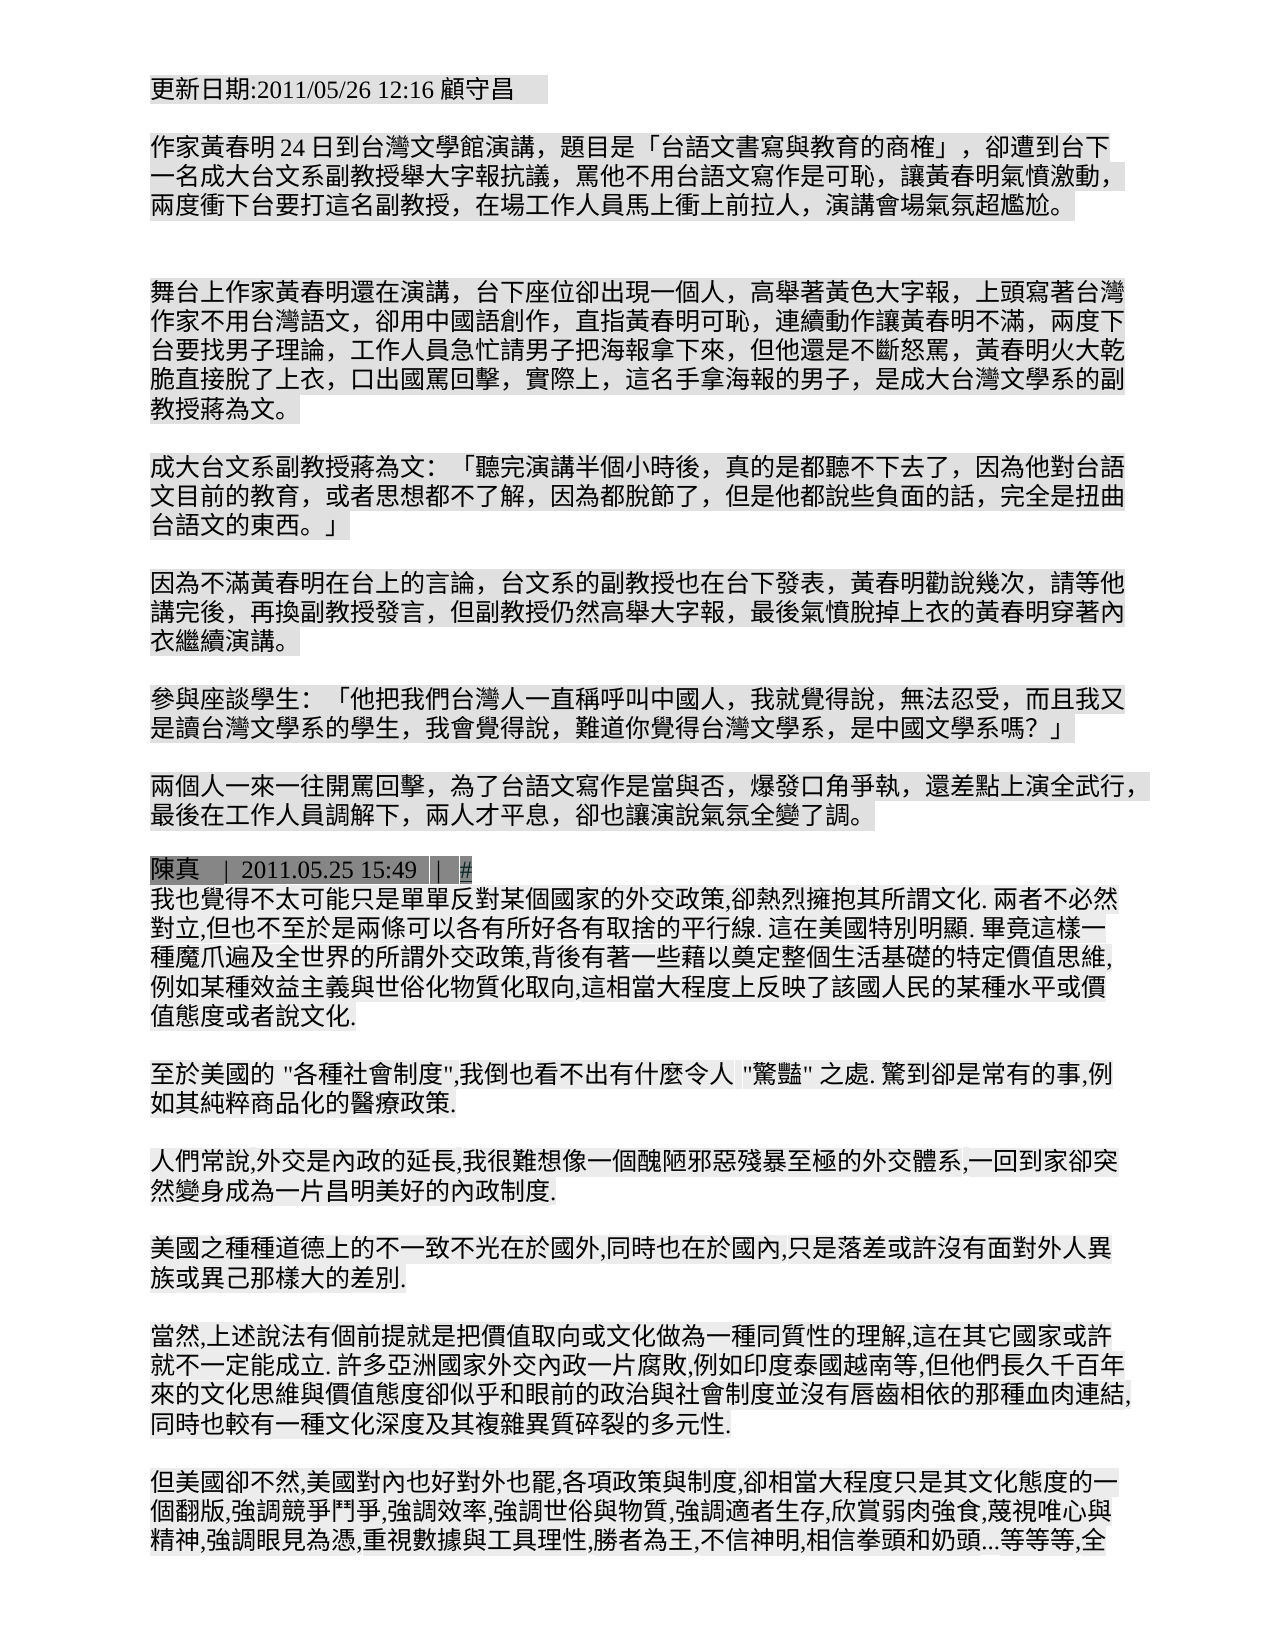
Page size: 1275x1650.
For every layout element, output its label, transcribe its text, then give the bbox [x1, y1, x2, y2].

text 一二十年前或更早之前,只要出現類似中華或中國或中華民國之類的組織或團體,除非屬於體制強制性(如中華精神醫學會),否則我絕不加入.並不是討厭這些字眼,而是討厭這些字眼背後的愛國或黨國意識及其壓制人心的企圖. 在黨外時期,只要出現台灣二字就會被打壓. 大學時,我創辦台灣第一個兒童權利組織叫台灣兒童福利協進會,內政部就不准我冠上台灣二字. 我堅持寧可成為所謂 "非法" 組織也絕不摘掉台灣二字改成中華民國. 1997年來到劍橋,同學會會長是我好朋友,但我就是不加入劍橋同學會. 後來,他擅自把我加入,我馬上公開請他把我名字拿掉,我說,要我加入同學會只有一個條件就是把中華民國劍橋同學會改成台灣劍橋同學會. 後來,有人另外成立台灣劍橋同學會,鬧分裂,搞雙包,於是我就加入 "台灣" 這一個. 沒想到風水輪流轉,但強欺弱眾暴寡壓制人心的劣質文化卻一點也沒轉變. 大約兩年後,也就是1999-2000 年,"台灣"勢力逐漸取代過去的 "中華" 或 "中國" 勢力,阿扁上台,成為什麼台灣之子,黑金教父李登輝成為什麼台灣之父(董事長當時便決定自稱台灣之祖),於是一時之間,"台灣" 取代了 "中華" 或 "中國",變成一種大家都必須頂禮膜拜,稍有不敬便是敵人的血滴子,從過去強迫大家都一定要愛中華都一定要統一中國變成強迫大家都一定要愛台灣都一定要台獨否則就是賣台,招牌字眼改了,但企圖壓制人心的卑劣本質卻沒有絲毫改變. 於是就在1999年抗議江澤民訪問劍橋的事情之後,大約是2000年吧,我就離開了台灣劍橋同學會和過去的一些好朋友. 他們大概很難想像會有人真的反對任何壓制人心的卑劣文化,而不是根據任何顏色或立場在看待是非. 一個醜陋的東西,不會因為只是改了顏色或改了字眼從中華改成台灣就變得高貴美麗,正如一團大便,你就算叫它HONEY,MY DARLING或喊它玫瑰花,它還是一樣臭不可聞. 也因此,在2000年之後,就跟過去一樣,任何組織或團體,除非是體制性強制加入(如見風轉舵得很快過去叫中華後來改為台灣的台灣精神醫學會),否則,只要是刻意冠上台灣二字,強調某種所謂台灣意識的組織或團體,我就絕不加入. 我改變不了壓制人心的卑劣行徑,但我至少可以不合作,不與之為伍,不同流合汙. 在以前,只要講台語,不但校方懲戒,而且馬上會遭來四周異樣鄙視的眼光,就連鄰校不認識的女同學走過你身邊,聽你口出台語,你會馬上形象大跌,就跟聽到你說幹你娘78差不多,對方會朝你丟下一句"沒水準". 到台北念高中後,打壓台語的情況更是惡劣而普遍,經常因為只是在公車上或街上講了一句台語,便會遭到陌生路人的公然辱罵或拉扯,還有人想當場扯掉我身上的校服,說我不配. 因為我唸的是名校(建中),人們無法忍受名校學生竟然公然講台語,羞辱了自己的學校名譽,就跟過去高醫整天說我批評政府就是 "破壞學校名譽" 一樣,按校規規定必須記大過或退學. 在台北唸高中那三年,光是這類校外檢舉或言語口角甚至肢體衝突就不知道發生過幾百次. 做為弱勢一方或弱勢族群,真是痛苦不堪,因為華人社會有著這樣一種強欺弱眾暴寡的文化,多數或強勢一方,對於少數或弱勢者之打壓與糟蹋是絕不手軟的. 或者換個方式說其實也一樣,華人很窩囊,對於壓迫通常不敢吭聲,窩囊得要死. 可是,當風水輪流轉,當他成為強勢一方時,他就馬上換了一副趾高氣揚的傲慢嘴臉. 據我觀察,越是窩囊者,換臉速度與嘴臉難看程度就更為不堪入目. 你看時下那些在螢光幕前舉著台灣旗幟整天齜牙裂嘴糟蹋他人什麼賣台或什麼愛不愛台灣者,幾乎全是這類人物,至少絕對不會是什麼敢於橫眉冷對千夫指或敢於提著頭在恐怖時期和極權高壓統治者對抗的人. 這道理其實很簡單,一條漢子,一個英雌好漢,一個敢於用一條性命和暴政對幹的人,他不可能在成為多數一方時卻反倒背叛自己當初用生命去追求的理想,進而嘴臉難看地糟蹋弱勢一方或企圖壓制人心. 底下這位蔣為文,大約18-19年前我在台北和淡水馬偕醫院工作,他在淡江念大學,沒見過面,但曾經和我多次通信,我怎麼都不知道他有這麼猛這麼愛台灣,只記得他寫信給我一定用中文表達成台灣話來書寫. 當時,台獨聯盟正在突破禁忌企圖從海外遷盟回台,結果一個個入獄. 我那時雖已逐漸淡出江湖,但還算有點活躍,辦了不少演講活動或讀書會,好幾次就是因此跟馬偕醫院有所衝突. 現在很愛台灣的馬偕醫院在當時可是一點也不愛台灣的,記得有一次,我辦演講,邀請曾和麥克阿瑟認識在美軍中當過翻譯曾被判兩次死刑與我私交甚篤的台獨始祖級政治犯老前輩黃紀男,來我和幾位馬偕護士所成立的 "淡水河" 社團演講,只不過是在院內布告欄位貼個小紙條告知院內同事演講時間,馬偕院方卻打死也不肯讓我貼布告,還說這些(批評政府的人)都是壞人. 我要說的是,一個人,如果在一種會砍頭會坐黑牢會家破人亡的年代時敢於違逆主流敢於反抗政治正確,那他無疑是條漢子. 相反地,一個人,當他處於一種當紅的政治正確環境下,卻齜牙裂嘴地強迫別人一定要跟他拜同樣的神舉同樣的旗講同樣的蠢話懷抱同樣的低級思維,那我會說這人真的很窩囊沒出息,是個可恥的小癟三. ================== 遭成大副教授嗆可恥 黃春明氣憤脫衣 更新日期:2011/05/26 12:16 顧守昌 作家黃春明24日到台灣文學館演講，題目是「台語文書寫與教育的商榷」，卻遭到台下一名成大台文系副教授舉大字報抗議，罵他不用台語文寫作是可恥，讓黃春明氣憤激動，兩度衝下台要打這名副教授，在場工作人員馬上衝上前拉人，演講會場氣氛超尷尬。 舞台上作家黃春明還在演講，台下座位卻出現一個人，高舉著黃色大字報，上頭寫著台灣作家不用台灣語文，卻用中國語創作，直指黃春明可恥，連續動作讓黃春明不滿，兩度下台要找男子理論，工作人員急忙請男子把海報拿下來，但他還是不斷怒罵，黃春明火大乾脆直接脫了上衣，口出國罵回擊，實際上，這名手拿海報的男子，是成大台灣文學系的副教授蔣為文。 成大台文系副教授蔣為文：「聽完演講半個小時後，真的是都聽不下去了，因為他對台語文目前的教育，或者思想都不了解，因為都脫節了，但是他都說些負面的話，完全是扭曲台語文的東西。」 因為不滿黃春明在台上的言論，台文系的副教授也在台下發表，黃春明勸說幾次，請等他講完後，再換副教授發言，但副教授仍然高舉大字報，最後氣憤脫掉上衣的黃春明穿著內衣繼續演講。 參與座談學生：「他把我們台灣人一直稱呼叫中國人，我就覺得說，無法忍受，而且我又是讀台灣文學系的學生，我會覺得說，難道你覺得台灣文學系，是中國文學系嗎？」 兩個人一來一往開罵回擊，為了台語文寫作是當與否，爆發口角爭執，還差點上演全武行，最後在工作人員調解下，兩人才平息，卻也讓演說氣氛全變了調。 [150, 75, 1125, 831]
text 陳真 | 2011.05.25 15:49 | # [150, 856, 1125, 885]
text 我也覺得不太可能只是單單反對某個國家的外交政策,卻熱烈擁抱其所謂文化. 兩者不必然對立,但也不至於是兩條可以各有所好各有取捨的平行線. 這在美國特別明顯. 畢竟這樣一種魔爪遍及全世界的所謂外交政策,背後有著一些藉以奠定整個生活基礎的特定價值思維,例如某種效益主義與世俗化物質化取向,這相當大程度上反映了該國人民的某種水平或價值態度或者說文化. 至於美國的 "各種社會制度",我倒也看不出有什麼令人 "驚豔" 之處. 驚到卻是常有的事,例如其純粹商品化的醫療政策. 人們常說,外交是內政的延長,我很難想像一個醜陋邪惡殘暴至極的外交體系,一回到家卻突然變身成為一片昌明美好的內政制度. 美國之種種道德上的不一致不光在於國外,同時也在於國內,只是落差或許沒有面對外人異族或異己那樣大的差別. 當然,上述說法有個前提就是把價值取向或文化做為一種同質性的理解,這在其它國家或許就不一定能成立. 許多亞洲國家外交內政一片腐敗,例如印度泰國越南等,但他們長久千百年來的文化思維與價值態度卻似乎和眼前的政治與社會制度並沒有唇齒相依的那種血肉連結,同時也較有一種文化深度及其複雜異質碎裂的多元性. 但美國卻不然,美國對內也好對外也罷,各項政策與制度,卻相當大程度只是其文化態度的一個翻版,強調競爭鬥爭,強調效率,強調世俗與物質,強調適者生存,欣賞弱肉強食,蔑視唯心與精神,強調眼見為憑,重視數據與工具理性,勝者為王,不信神明,相信拳頭和奶頭...等等等,全是令人,至少是令我想吐的一些東西. [150, 885, 1125, 1556]
